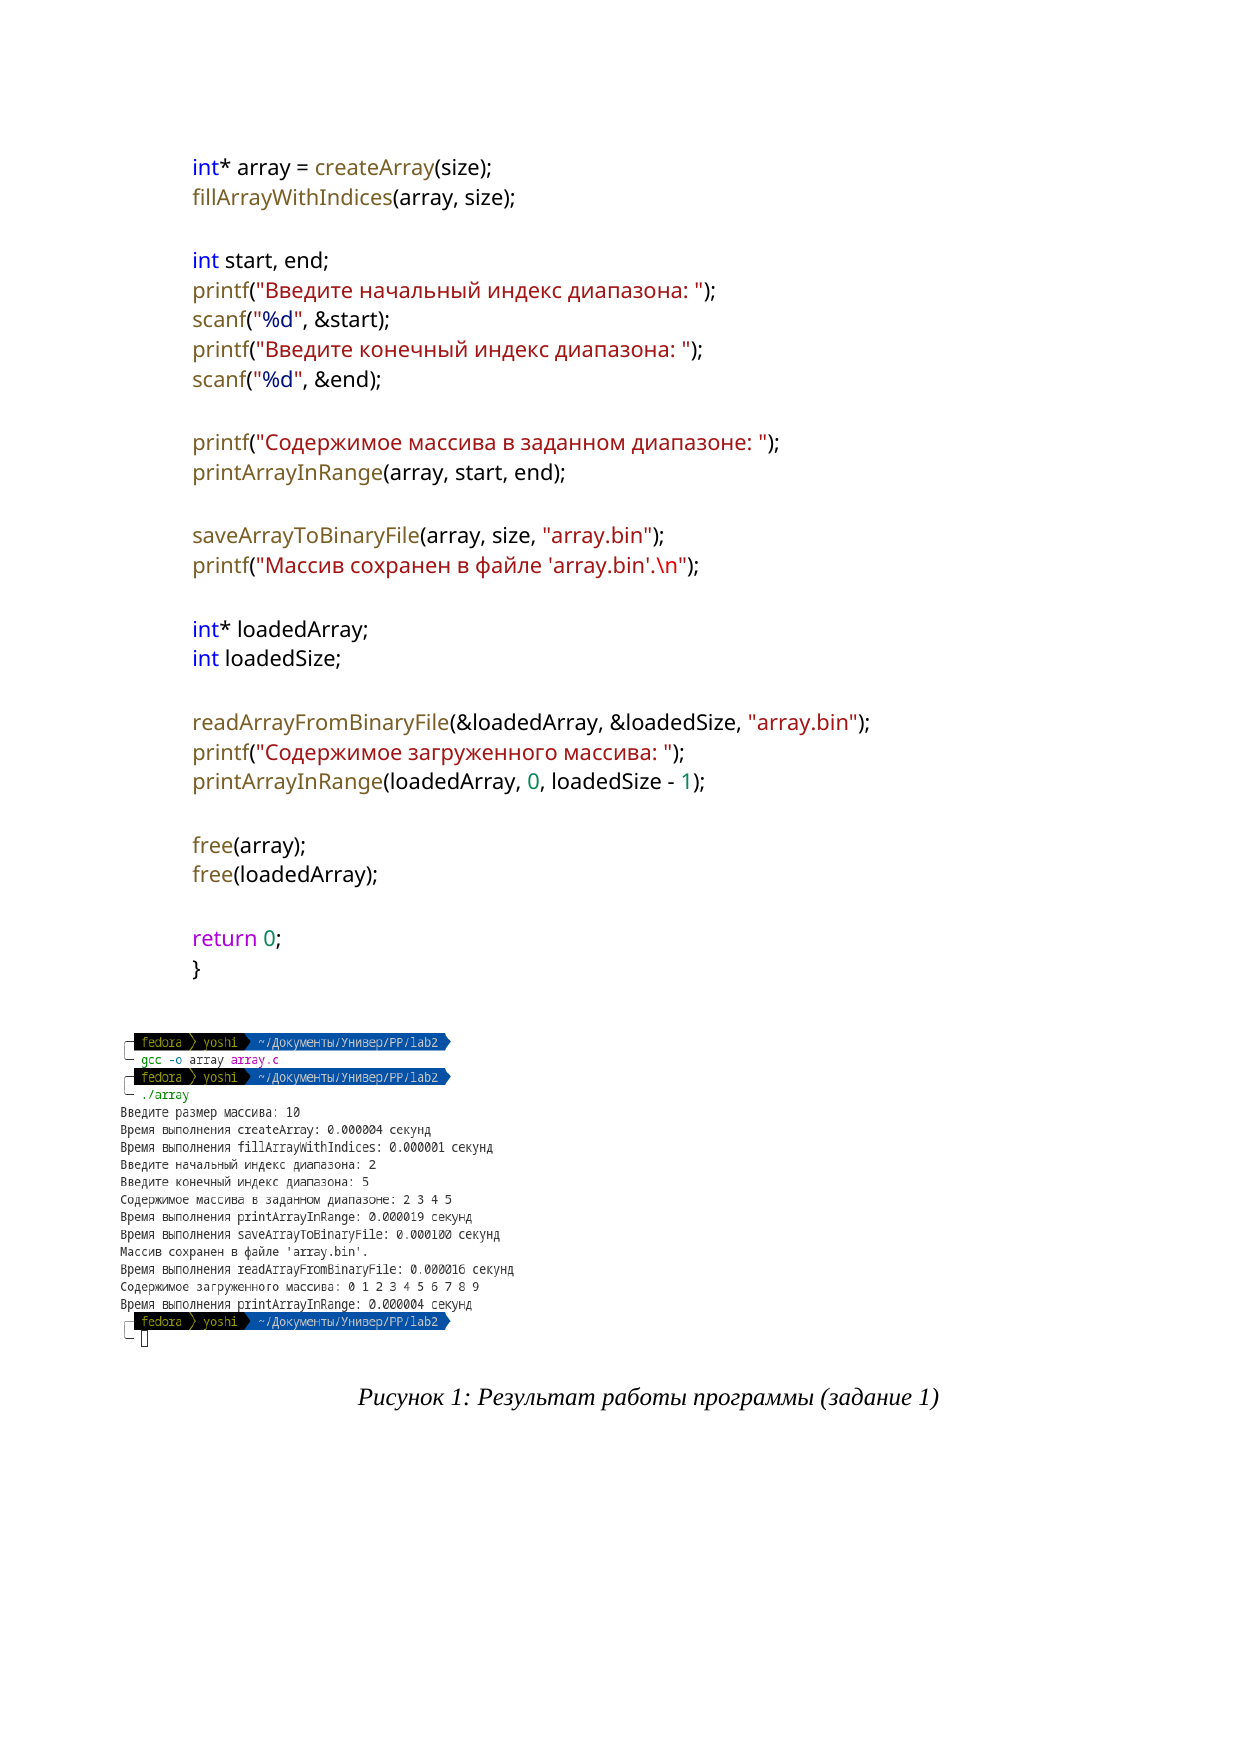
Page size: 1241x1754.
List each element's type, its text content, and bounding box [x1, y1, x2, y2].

text printf("Введите начальный индекс диапазона: "); [118, 274, 1181, 304]
text int start, end; [118, 245, 1181, 274]
text int* array = createArray(size); [118, 152, 1181, 181]
text saveArrayToBinaryFile(array, size, "array.bin"); [118, 520, 1181, 550]
text return 0; [118, 923, 1181, 952]
text fillArrayWithIndices(array, size); [118, 181, 1181, 211]
text int loadedSize; [118, 643, 1181, 673]
text printf("Массив сохранен в файле 'array.bin'.\n"); [118, 550, 1181, 580]
text int* loadedArray; [118, 613, 1181, 643]
text scanf("%d", &end); [118, 364, 1181, 394]
text } [118, 952, 1181, 982]
picture [118, 1028, 1182, 1355]
text printArrayInRange(array, start, end); [118, 457, 1181, 487]
text free(loadedArray); [118, 859, 1181, 889]
text printf("Содержимое массива в заданном диапазоне: "); [118, 427, 1181, 457]
text scanf("%d", &start); [118, 304, 1181, 334]
text readArrayFromBinaryFile(&loadedArray, &loadedSize, "array.bin"); [118, 707, 1181, 736]
text printArrayInRange(loadedArray, 0, loadedSize - 1); [118, 766, 1181, 796]
text printf("Введите конечный индекс диапазона: "); [118, 334, 1181, 364]
text free(array); [118, 829, 1181, 859]
text printf("Содержимое загруженного массива: "); [118, 736, 1181, 766]
text Рисунок 1: Результат работы программы (задание 1) [118, 1355, 1181, 1411]
